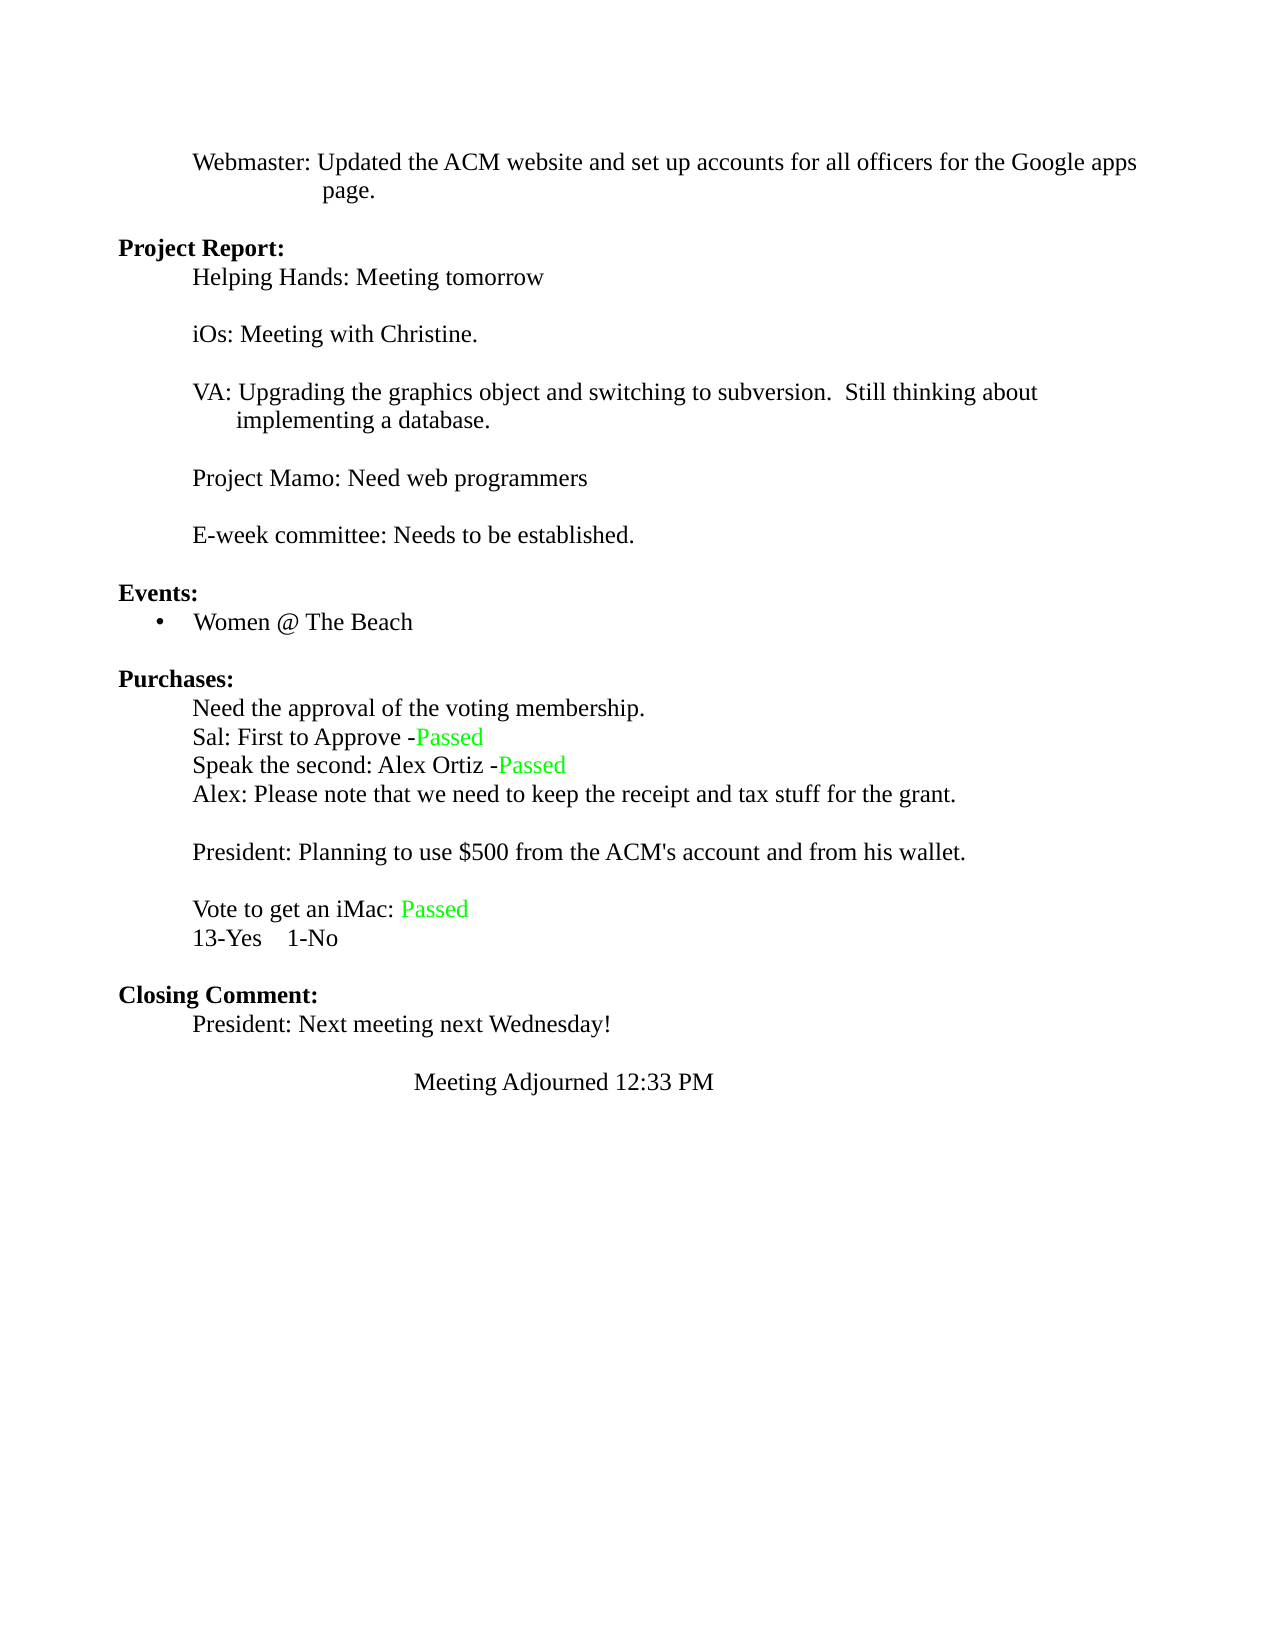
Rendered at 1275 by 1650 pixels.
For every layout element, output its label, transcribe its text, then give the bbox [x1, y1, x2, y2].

text Helping Hands: Meeting tomorrow [118, 262, 1157, 291]
text Purchases: [118, 664, 1157, 693]
text President: Planning to use $500 from the ACM's account and from his wallet. [118, 837, 1157, 866]
text Project Mamo: Need web programmers [118, 463, 1157, 492]
text Closing Comment: [118, 952, 1157, 1009]
text Events: [118, 578, 1157, 607]
text E-week committee: Needs to be established. [118, 521, 1157, 549]
text Meeting Adjourned 12:33 PM [118, 1067, 1157, 1096]
text Vote to get an iMac: Passed [118, 894, 1157, 923]
text President: Next meeting next Wednesday! [118, 1009, 1157, 1038]
text Sal: First to Approve -Passed [118, 722, 1157, 751]
text Project Report: [118, 233, 1157, 262]
text iOs: Meeting with Christine. [118, 319, 1157, 348]
text Webmaster: Updated the ACM website and set up accounts for all officers for the Google apps page. [118, 147, 1157, 204]
text Need the approval of the voting membership. [118, 693, 1157, 722]
text VA: Upgrading the graphics object and switching to subversion. Still thinking about implementing a database. [118, 377, 1157, 434]
text 13-Yes 1-No [118, 923, 1157, 952]
text Alex: Please note that we need to keep the receipt and tax stuff for the grant. [118, 779, 1157, 808]
text Speak the second: Alex Ortiz -Passed [118, 751, 1157, 779]
list Women @ The Beach [156, 607, 1157, 636]
